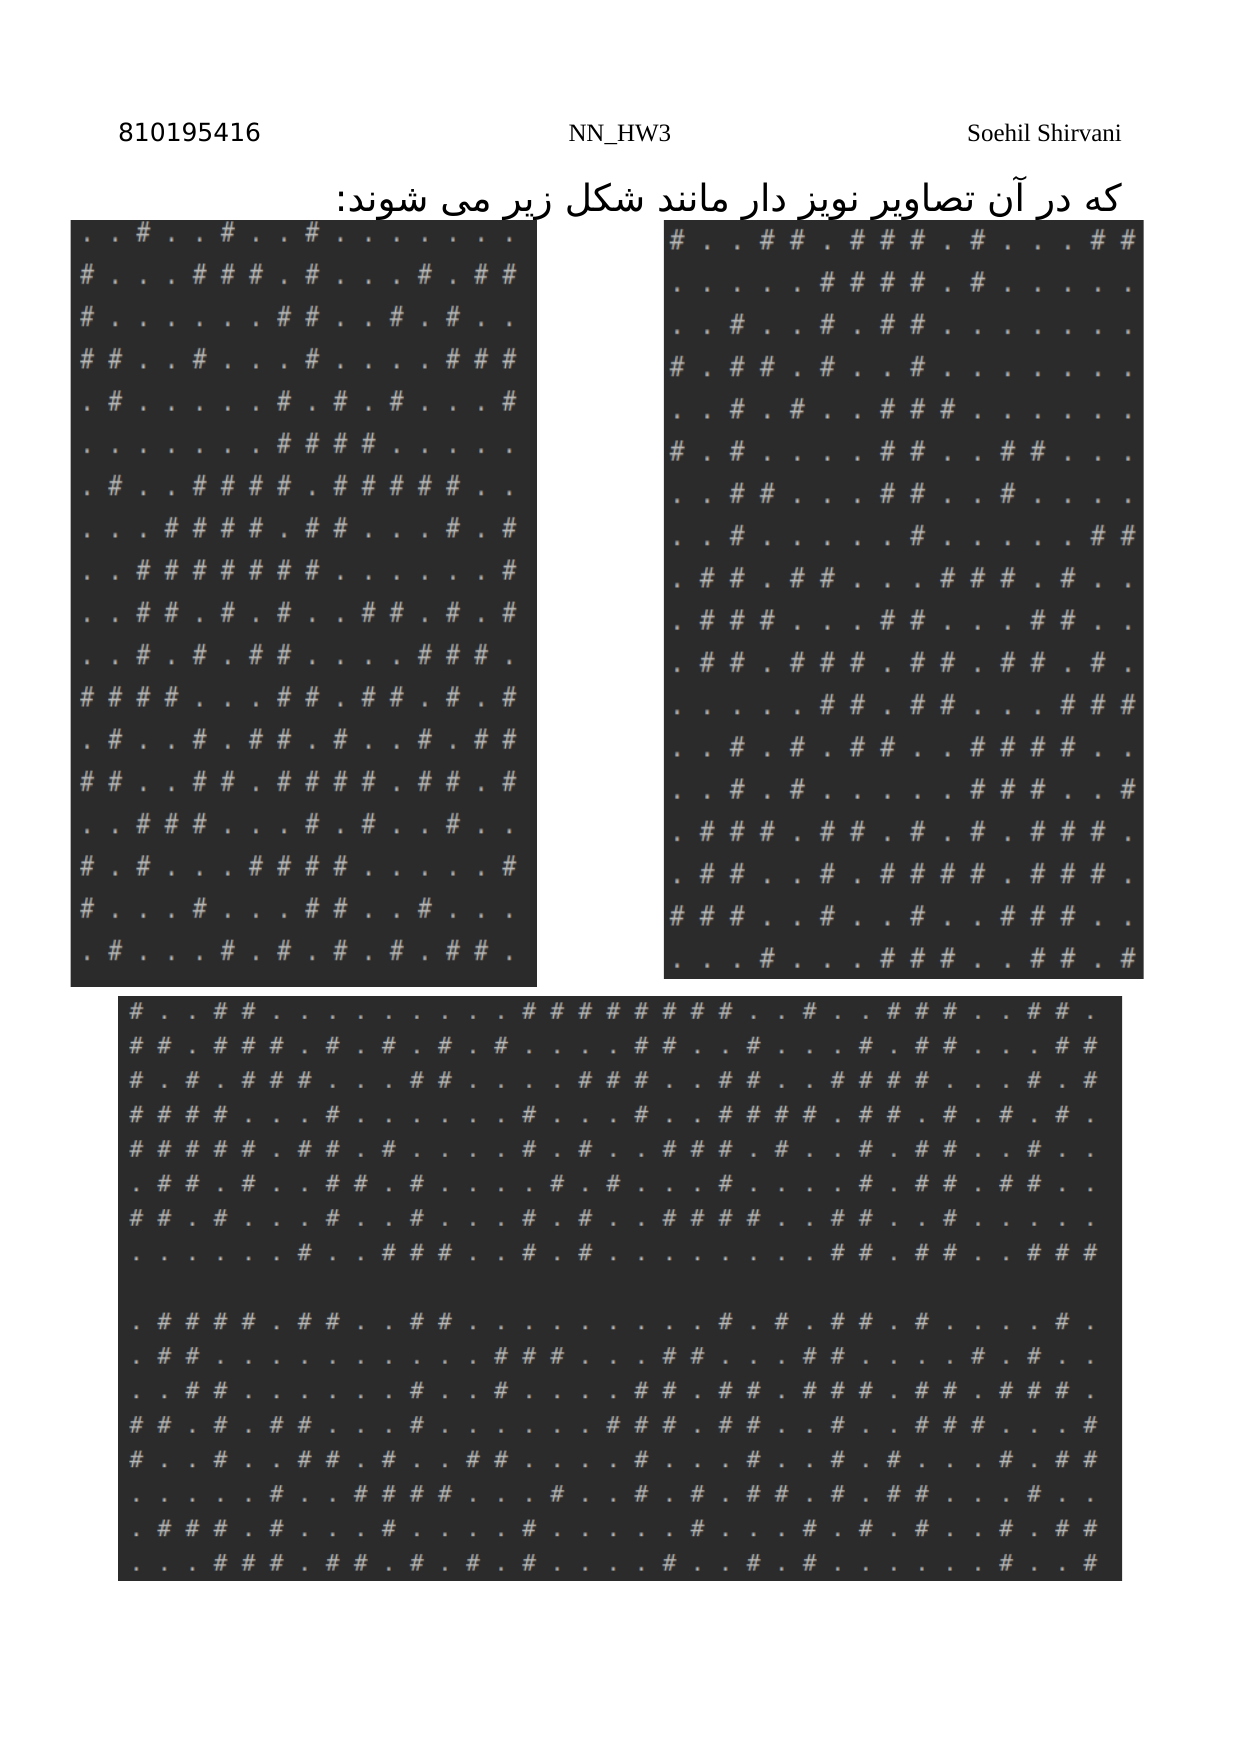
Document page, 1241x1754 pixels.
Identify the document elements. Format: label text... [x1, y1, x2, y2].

text که در آن تصاویر نویز دار مانند شکل زیر می شوند: [118, 177, 1122, 221]
picture [118, 996, 1123, 1581]
picture [663, 220, 1144, 979]
picture [70, 220, 537, 987]
